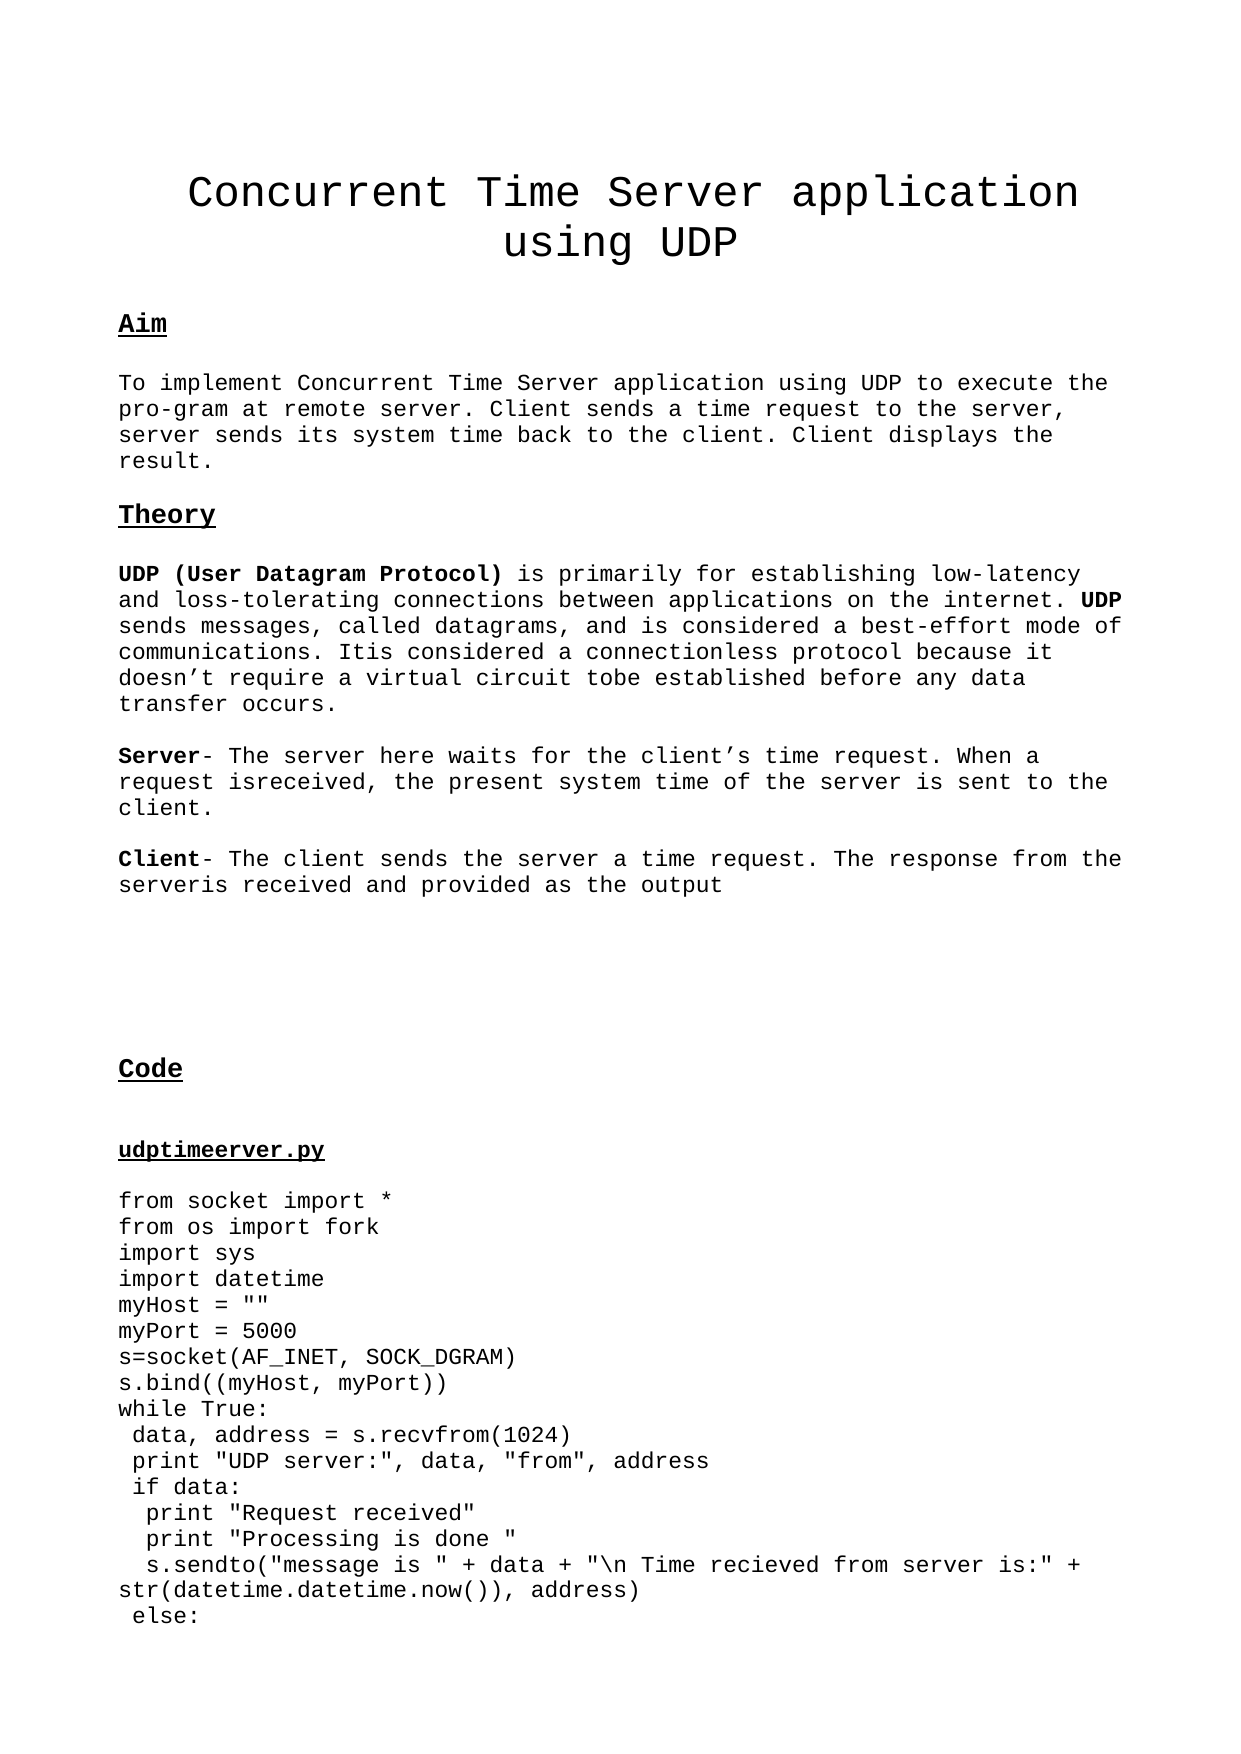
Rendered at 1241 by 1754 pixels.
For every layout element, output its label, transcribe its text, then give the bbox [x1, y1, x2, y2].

text print "Processing is done " [118, 1527, 1122, 1553]
text Server- The server here waits for the client’s time request. When a request isreceived, the present system time of the server is sent to the client. [118, 744, 1122, 822]
text print "UDP server:", data, "from", address [118, 1449, 1122, 1475]
text Theory [118, 501, 1122, 532]
text import datetime [118, 1268, 1122, 1293]
text To implement Concurrent Time Server application using UDP to execute the pro-gram at remote server. Client sends a time request to the server, server sends its system time back to the client. Client displays the result. [118, 371, 1122, 475]
text Code [118, 1055, 1122, 1086]
text if data: [118, 1475, 1122, 1501]
text s=socket(AF_INET, SOCK_DGRAM) [118, 1345, 1122, 1371]
text data, address = s.recvfrom(1024) [118, 1423, 1122, 1449]
text while True: [118, 1397, 1122, 1423]
text Aim [118, 310, 1122, 341]
text s.sendto("message is " + data + "\n Time recieved from server is:" + str(datetime.datetime.now()), address) [118, 1553, 1122, 1605]
text Concurrent Time Server application using UDP [118, 170, 1122, 269]
text UDP (User Datagram Protocol) is primarily for establishing low-latency and loss-tolerating connections between applications on the internet. UDP sends messages, called datagrams, and is considered a best-effort mode of communications. Itis considered a connectionless protocol because it doesn’t require a virtual circuit tobe established before any data transfer occurs. [118, 562, 1122, 718]
text myHost = "" [118, 1293, 1122, 1319]
text from os import fork [118, 1216, 1122, 1242]
text Client- The client sends the server a time request. The response from the serveris received and provided as the output [118, 848, 1122, 900]
text udptimeerver.py [118, 1138, 1122, 1164]
text print "Request received" [118, 1501, 1122, 1527]
text from socket import * [118, 1190, 1122, 1216]
text s.bind((myHost, myPort)) [118, 1371, 1122, 1397]
text else: [118, 1605, 1122, 1631]
text myPort = 5000 [118, 1319, 1122, 1345]
text import sys [118, 1242, 1122, 1268]
